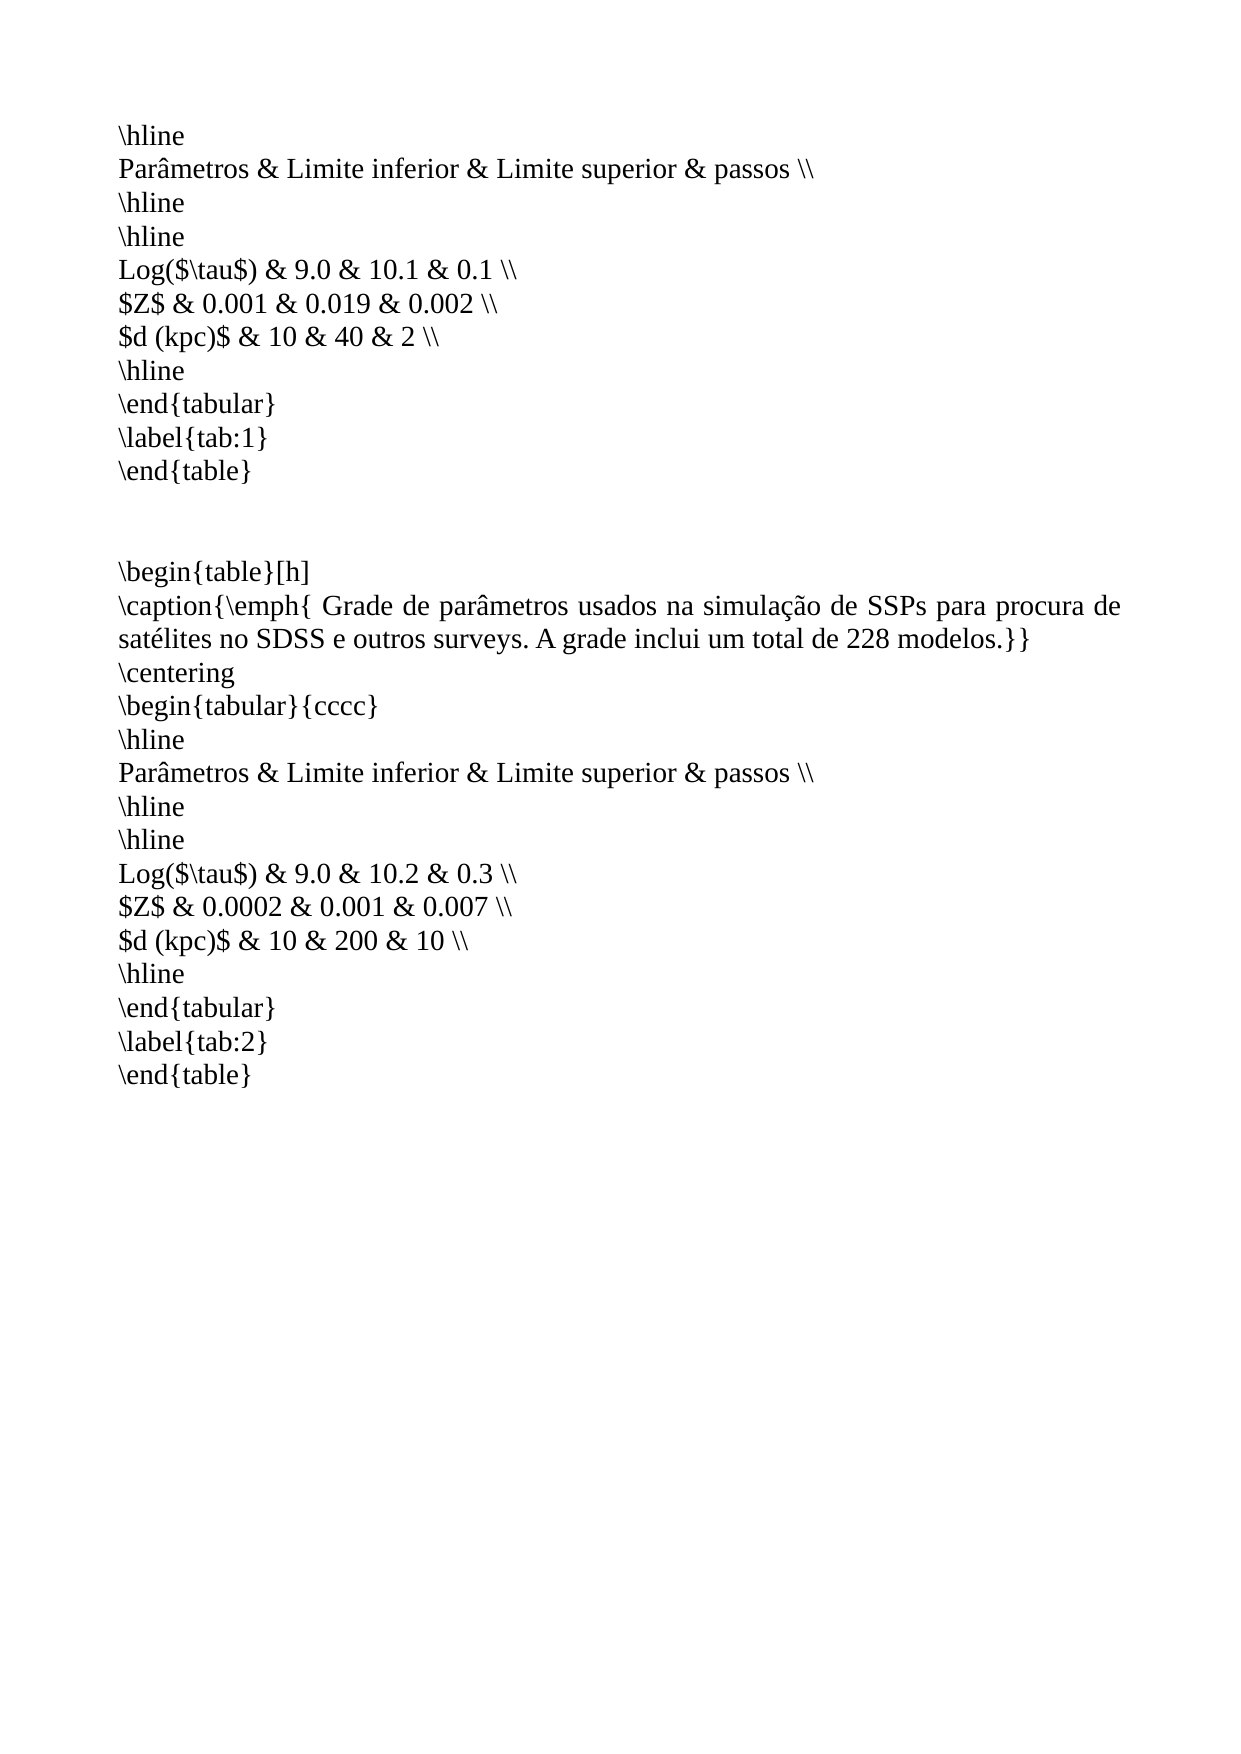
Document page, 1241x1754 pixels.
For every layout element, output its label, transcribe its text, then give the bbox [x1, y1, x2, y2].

text \centering [118, 655, 1122, 688]
text \hline [118, 353, 1122, 386]
text $Z$ & 0.001 & 0.019 & 0.002 \\ [118, 286, 1122, 319]
text \hline [118, 185, 1122, 219]
text Log($\tau$) & 9.0 & 10.1 & 0.1 \\ [118, 252, 1122, 286]
text Parâmetros & Limite inferior & Limite superior & passos \\ [118, 152, 1122, 185]
text \label{tab:2} [118, 1024, 1122, 1057]
text \hline [118, 722, 1122, 755]
text \end{table} [118, 453, 1122, 487]
text \hline [118, 957, 1122, 990]
text \end{tabular} [118, 386, 1122, 420]
text $Z$ & 0.0002 & 0.001 & 0.007 \\ [118, 889, 1122, 923]
text \hline [118, 789, 1122, 822]
text \end{table} [118, 1057, 1122, 1091]
text \hline [118, 118, 1122, 152]
text \begin{table}[h] [118, 554, 1122, 588]
text \hline [118, 822, 1122, 856]
text \hline [118, 219, 1122, 252]
text \caption{\emph{ Grade de parâmetros usados na simulação de SSPs para procura de satélites no SDSS e outros surveys. A grade inclui um total de 228 modelos.}} [118, 588, 1122, 655]
text $d (kpc)$ & 10 & 200 & 10 \\ [118, 923, 1122, 957]
text \begin{tabular}{cccc} [118, 688, 1122, 722]
text \end{tabular} [118, 990, 1122, 1024]
text $d (kpc)$ & 10 & 40 & 2 \\ [118, 319, 1122, 353]
text \label{tab:1} [118, 420, 1122, 453]
text Parâmetros & Limite inferior & Limite superior & passos \\ [118, 755, 1122, 789]
text Log($\tau$) & 9.0 & 10.2 & 0.3 \\ [118, 856, 1122, 889]
